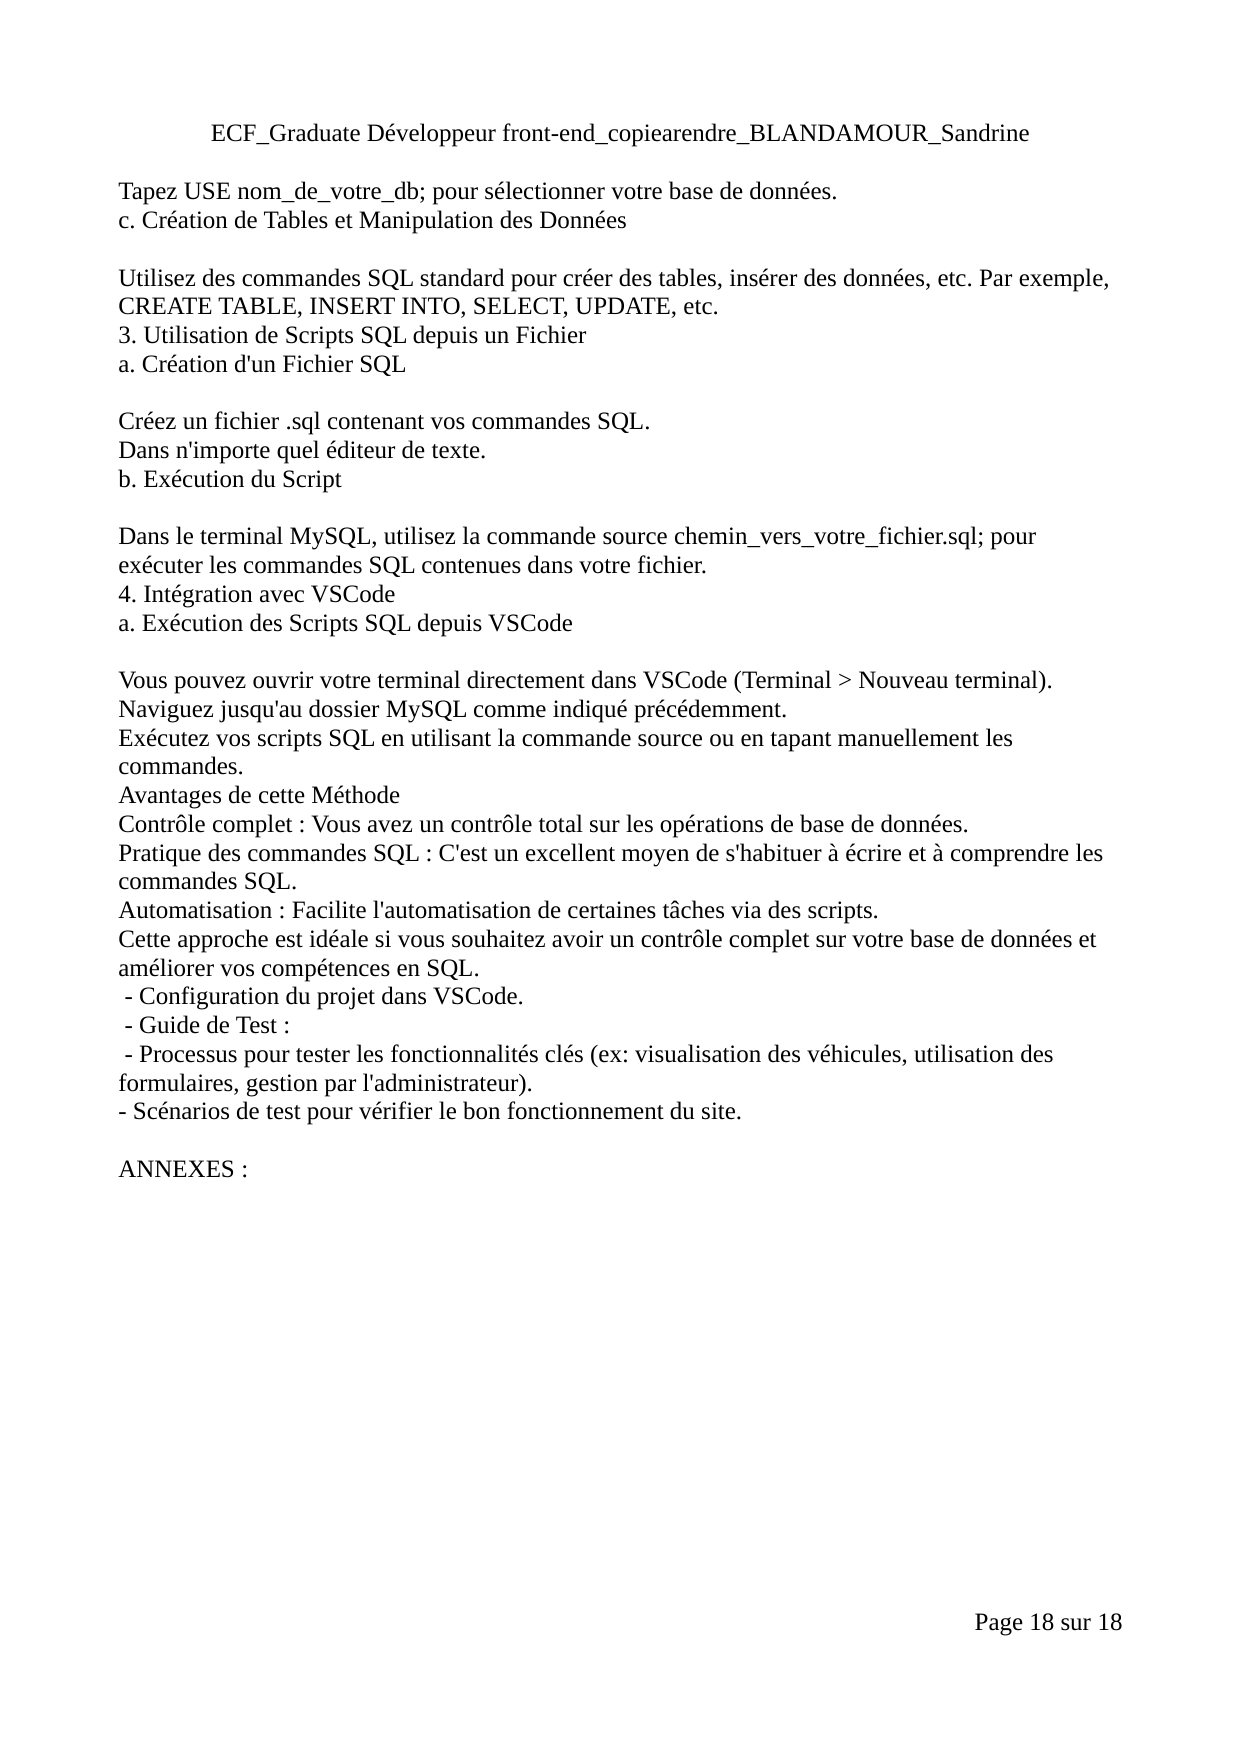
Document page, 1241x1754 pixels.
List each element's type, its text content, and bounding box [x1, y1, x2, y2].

text a. Création d'un Fichier SQL [118, 349, 1122, 378]
text b. Exécution du Script [118, 464, 1122, 493]
text Tapez USE nom_de_votre_db; pour sélectionner votre base de données. [118, 176, 1122, 205]
text c. Création de Tables et Manipulation des Données [118, 205, 1122, 234]
text - Guide de Test : [118, 1010, 1122, 1039]
text ANNEXES : [118, 1154, 1122, 1183]
text - Processus pour tester les fonctionnalités clés (ex: visualisation des véhicules, utilisation des formulaires, gestion par l'administrateur). [118, 1039, 1122, 1096]
text Créez un fichier .sql contenant vos commandes SQL. [118, 406, 1122, 435]
text a. Exécution des Scripts SQL depuis VSCode [118, 608, 1122, 636]
text 4. Intégration avec VSCode [118, 579, 1122, 608]
text 3. Utilisation de Scripts SQL depuis un Fichier [118, 320, 1122, 349]
text - Scénarios de test pour vérifier le bon fonctionnement du site. [118, 1096, 1122, 1125]
text Naviguez jusqu'au dossier MySQL comme indiqué précédemment. [118, 694, 1122, 723]
text - Configuration du projet dans VSCode. [118, 981, 1122, 1010]
text Dans le terminal MySQL, utilisez la commande source chemin_vers_votre_fichier.sql; pour exécuter les commandes SQL contenues dans votre fichier. [118, 521, 1122, 579]
text Vous pouvez ouvrir votre terminal directement dans VSCode (Terminal > Nouveau terminal). [118, 665, 1122, 694]
text Contrôle complet : Vous avez un contrôle total sur les opérations de base de données. [118, 809, 1122, 838]
text Dans n'importe quel éditeur de texte. [118, 435, 1122, 464]
text Exécutez vos scripts SQL en utilisant la commande source ou en tapant manuellement les commandes. [118, 723, 1122, 780]
text Utilisez des commandes SQL standard pour créer des tables, insérer des données, etc. Par exemple, CREATE TABLE, INSERT INTO, SELECT, UPDATE, etc. [118, 263, 1122, 320]
text Cette approche est idéale si vous souhaitez avoir un contrôle complet sur votre base de données et améliorer vos compétences en SQL. [118, 924, 1122, 981]
text Automatisation : Facilite l'automatisation de certaines tâches via des scripts. [118, 895, 1122, 924]
text Pratique des commandes SQL : C'est un excellent moyen de s'habituer à écrire et à comprendre les commandes SQL. [118, 838, 1122, 895]
text Avantages de cette Méthode [118, 780, 1122, 809]
